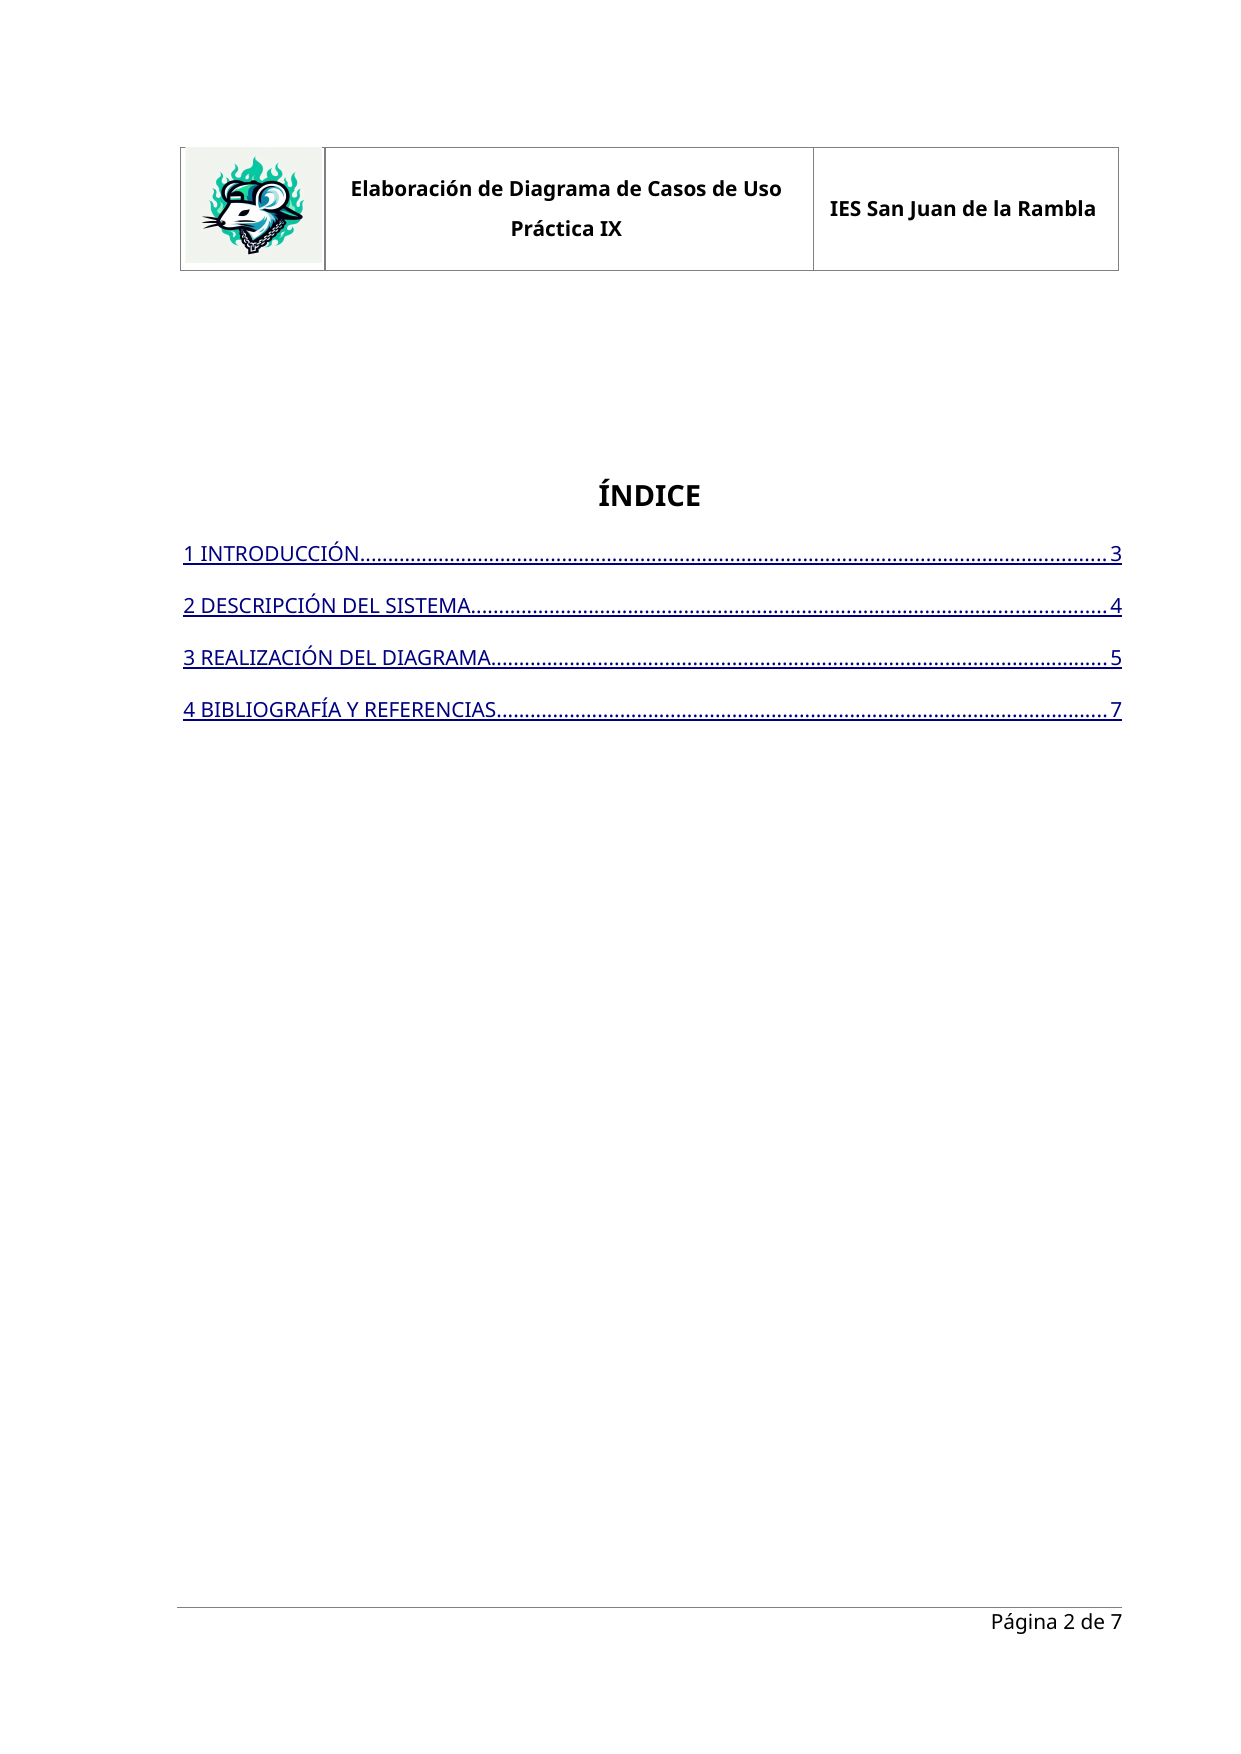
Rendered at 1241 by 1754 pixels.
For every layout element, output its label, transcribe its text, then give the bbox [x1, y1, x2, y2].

text 4 BIBLIOGRAFÍA Y REFERENCIAS 7 [183, 695, 1122, 719]
text 1 INTRODUCCIÓN 3 [183, 539, 1122, 563]
text 2 DESCRIPCIÓN DEL SISTEMA 4 [183, 591, 1122, 615]
picture [185, 147, 322, 263]
subtitle ÍNDICE [177, 475, 1122, 515]
text 3 REALIZACIÓN DEL DIAGRAMA 5 [183, 643, 1122, 667]
